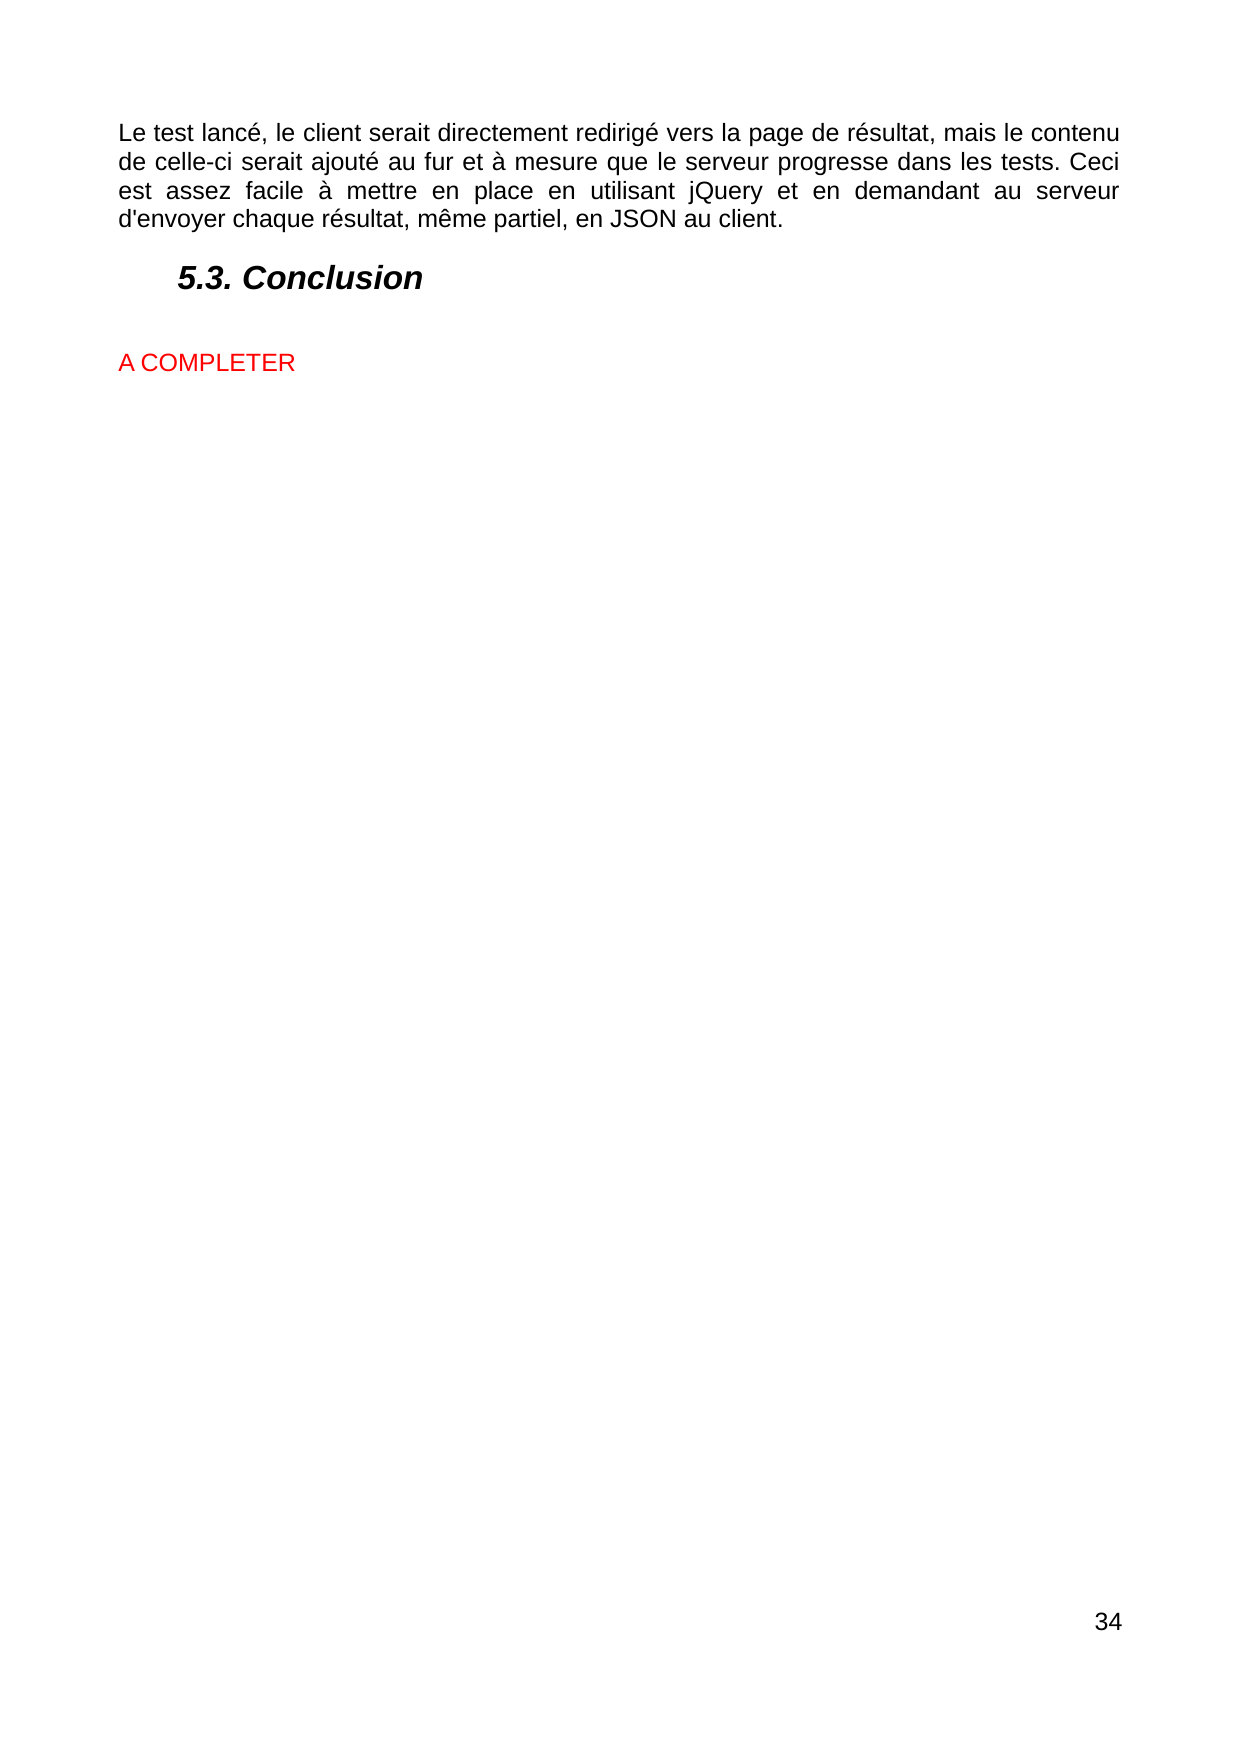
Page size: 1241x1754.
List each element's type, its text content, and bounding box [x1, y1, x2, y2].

subtitle 5.3. Conclusion [177, 258, 1122, 297]
text Le test lancé, le client serait directement redirigé vers la page de résultat, mais le contenu de celle-ci serait ajouté au fur et à mesure que le serveur progresse dans les tests. Ceci est assez facile à mettre en place en utilisant jQuery et en demandant au serveur d'envoyer chaque résultat, même partiel, en JSON au client. [118, 118, 1122, 233]
text A COMPLETER [118, 347, 1122, 376]
